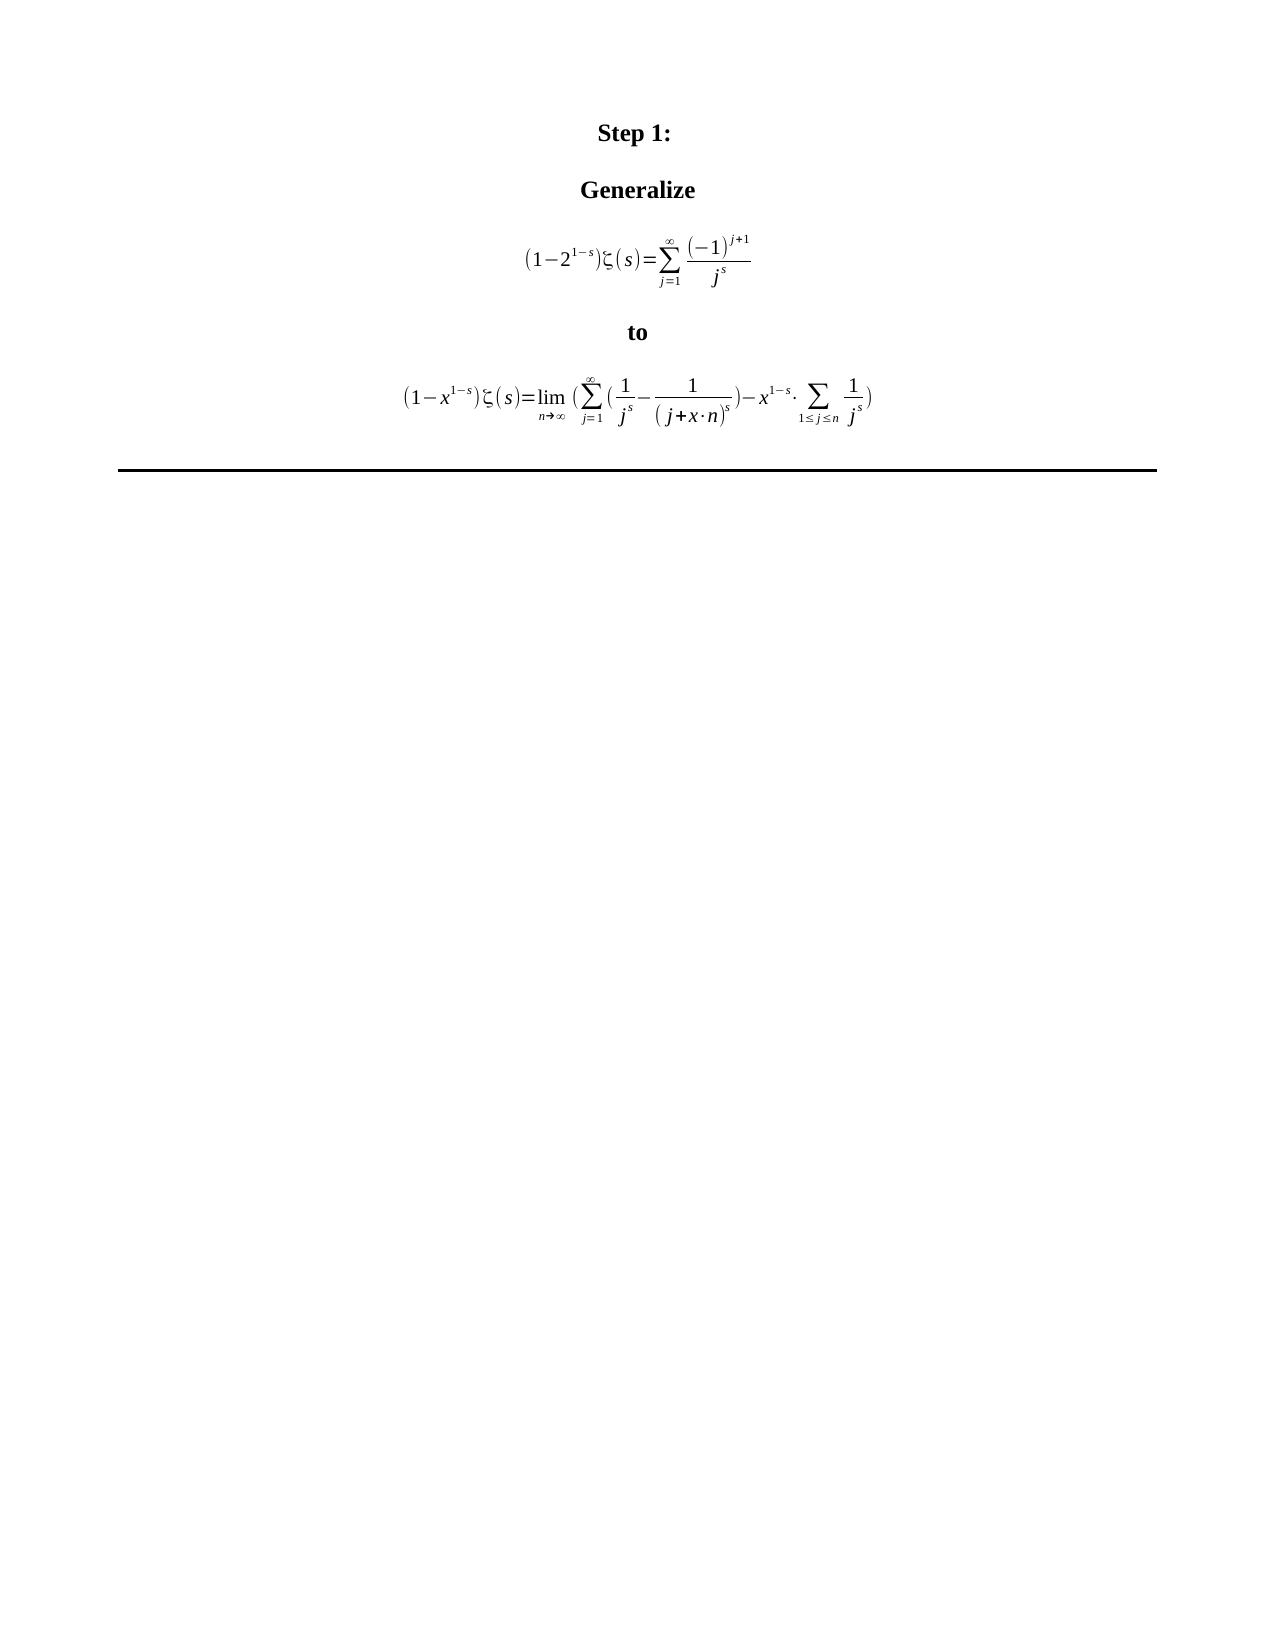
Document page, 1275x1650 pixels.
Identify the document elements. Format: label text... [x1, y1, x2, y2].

text Generalize [118, 175, 1157, 204]
text to [118, 317, 1157, 345]
text Step 1: [118, 118, 1157, 147]
